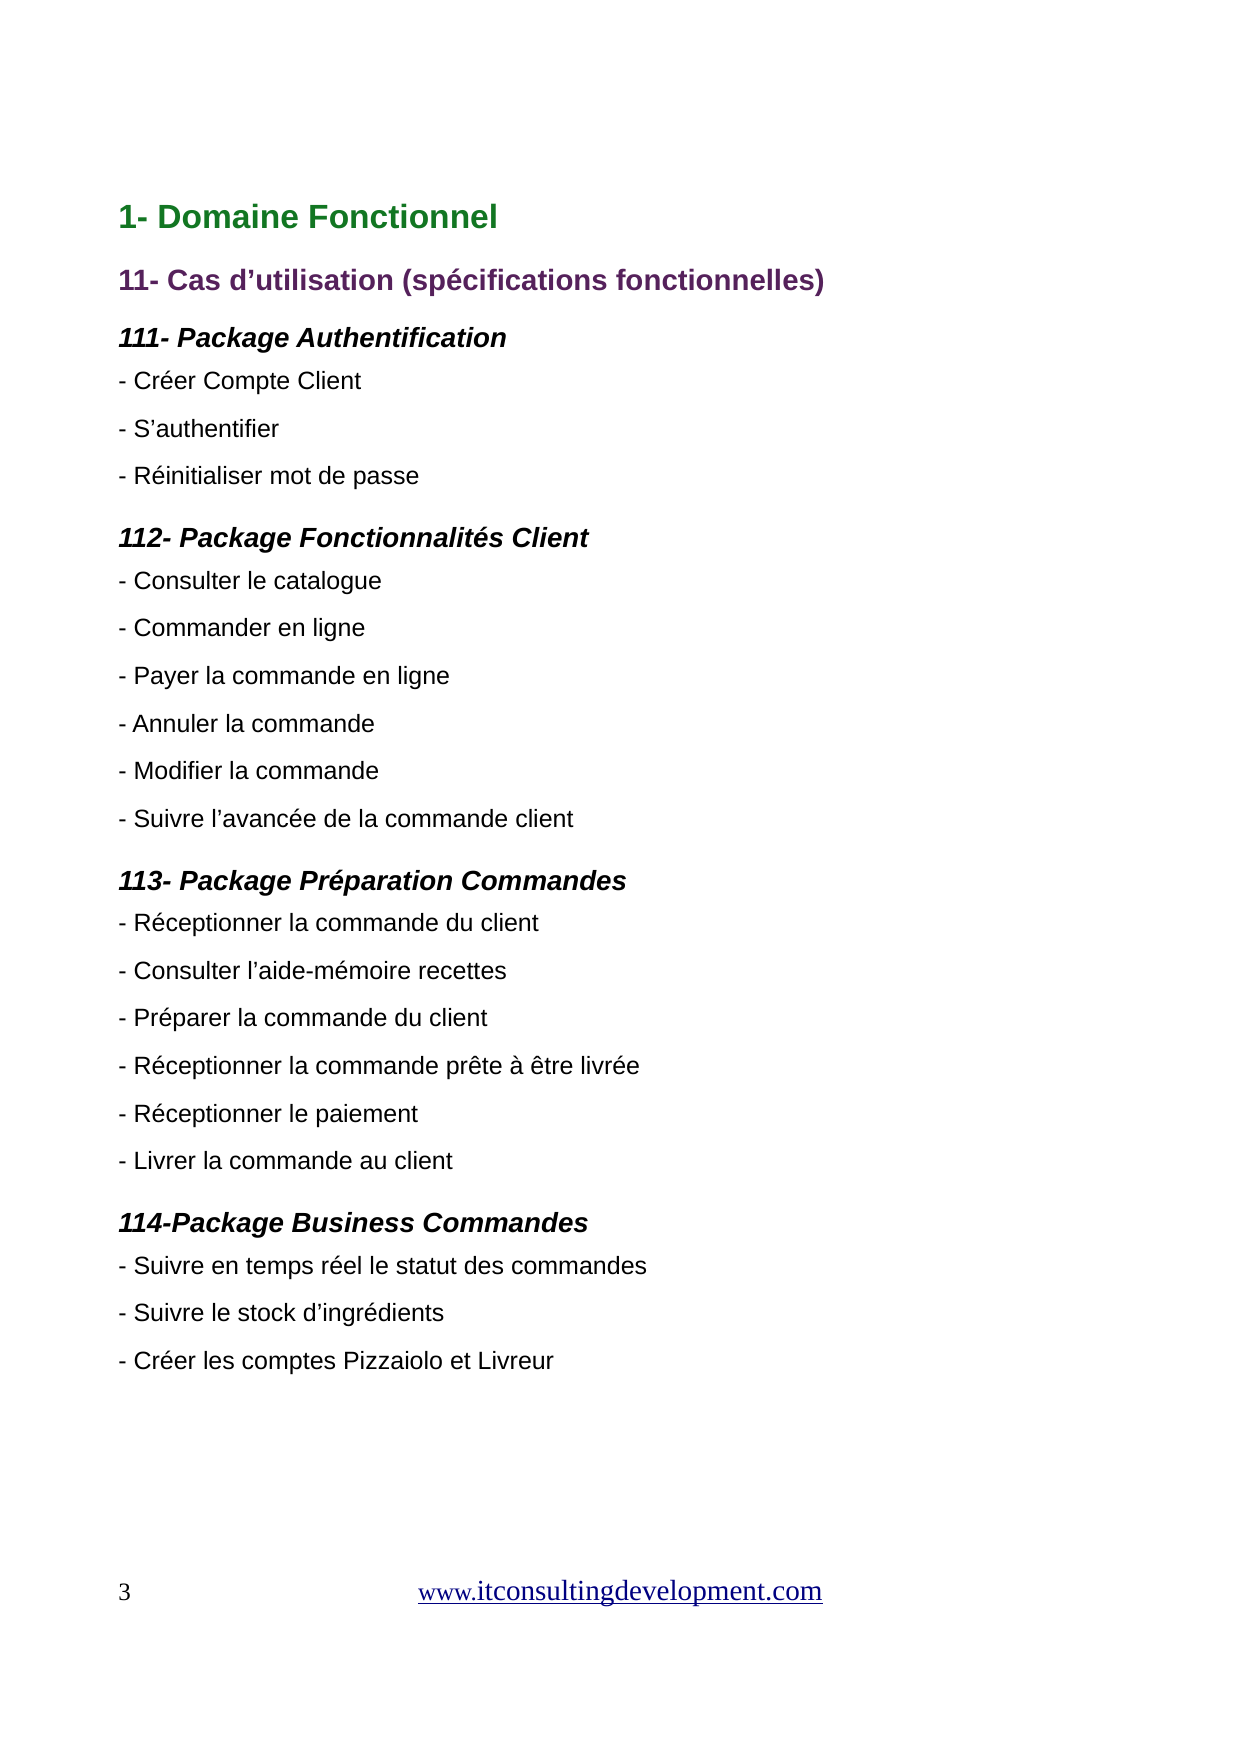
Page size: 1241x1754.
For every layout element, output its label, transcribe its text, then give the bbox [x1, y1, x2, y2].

text - S’authentifier [118, 414, 1122, 442]
subtitle 1- Domaine Fonctionnel [118, 197, 1122, 236]
text - Réceptionner la commande prête à être livrée [118, 1051, 1122, 1080]
text - Réceptionner la commande du client [118, 908, 1122, 937]
text - Consulter le catalogue [118, 566, 1122, 594]
text - Créer Compte Client [118, 366, 1122, 395]
text - Annuler la commande [118, 708, 1122, 737]
subtitle 111- Package Authentification [118, 322, 1122, 353]
text - Consulter l’aide-mémoire recettes [118, 956, 1122, 984]
subtitle 114-Package Business Commandes [118, 1206, 1122, 1238]
text - Modifier la commande [118, 756, 1122, 785]
text - Créer les comptes Pizzaiolo et Livreur [118, 1346, 1122, 1375]
text - Suivre l’avancée de la commande client [118, 804, 1122, 832]
text - Réceptionner le paiement [118, 1099, 1122, 1127]
subtitle 11- Cas d’utilisation (spécifications fonctionnelles) [118, 263, 1122, 297]
text - Réinitialiser mot de passe [118, 461, 1122, 490]
subtitle 112- Package Fonctionnalités Client [118, 521, 1122, 553]
subtitle 113- Package Préparation Commandes [118, 864, 1122, 896]
text - Suivre le stock d’ingrédients [118, 1298, 1122, 1327]
text - Payer la commande en ligne [118, 661, 1122, 690]
text - Préparer la commande du client [118, 1003, 1122, 1032]
text - Commander en ligne [118, 613, 1122, 642]
text - Livrer la commande au client [118, 1146, 1122, 1175]
text - Suivre en temps réel le statut des commandes [118, 1251, 1122, 1279]
